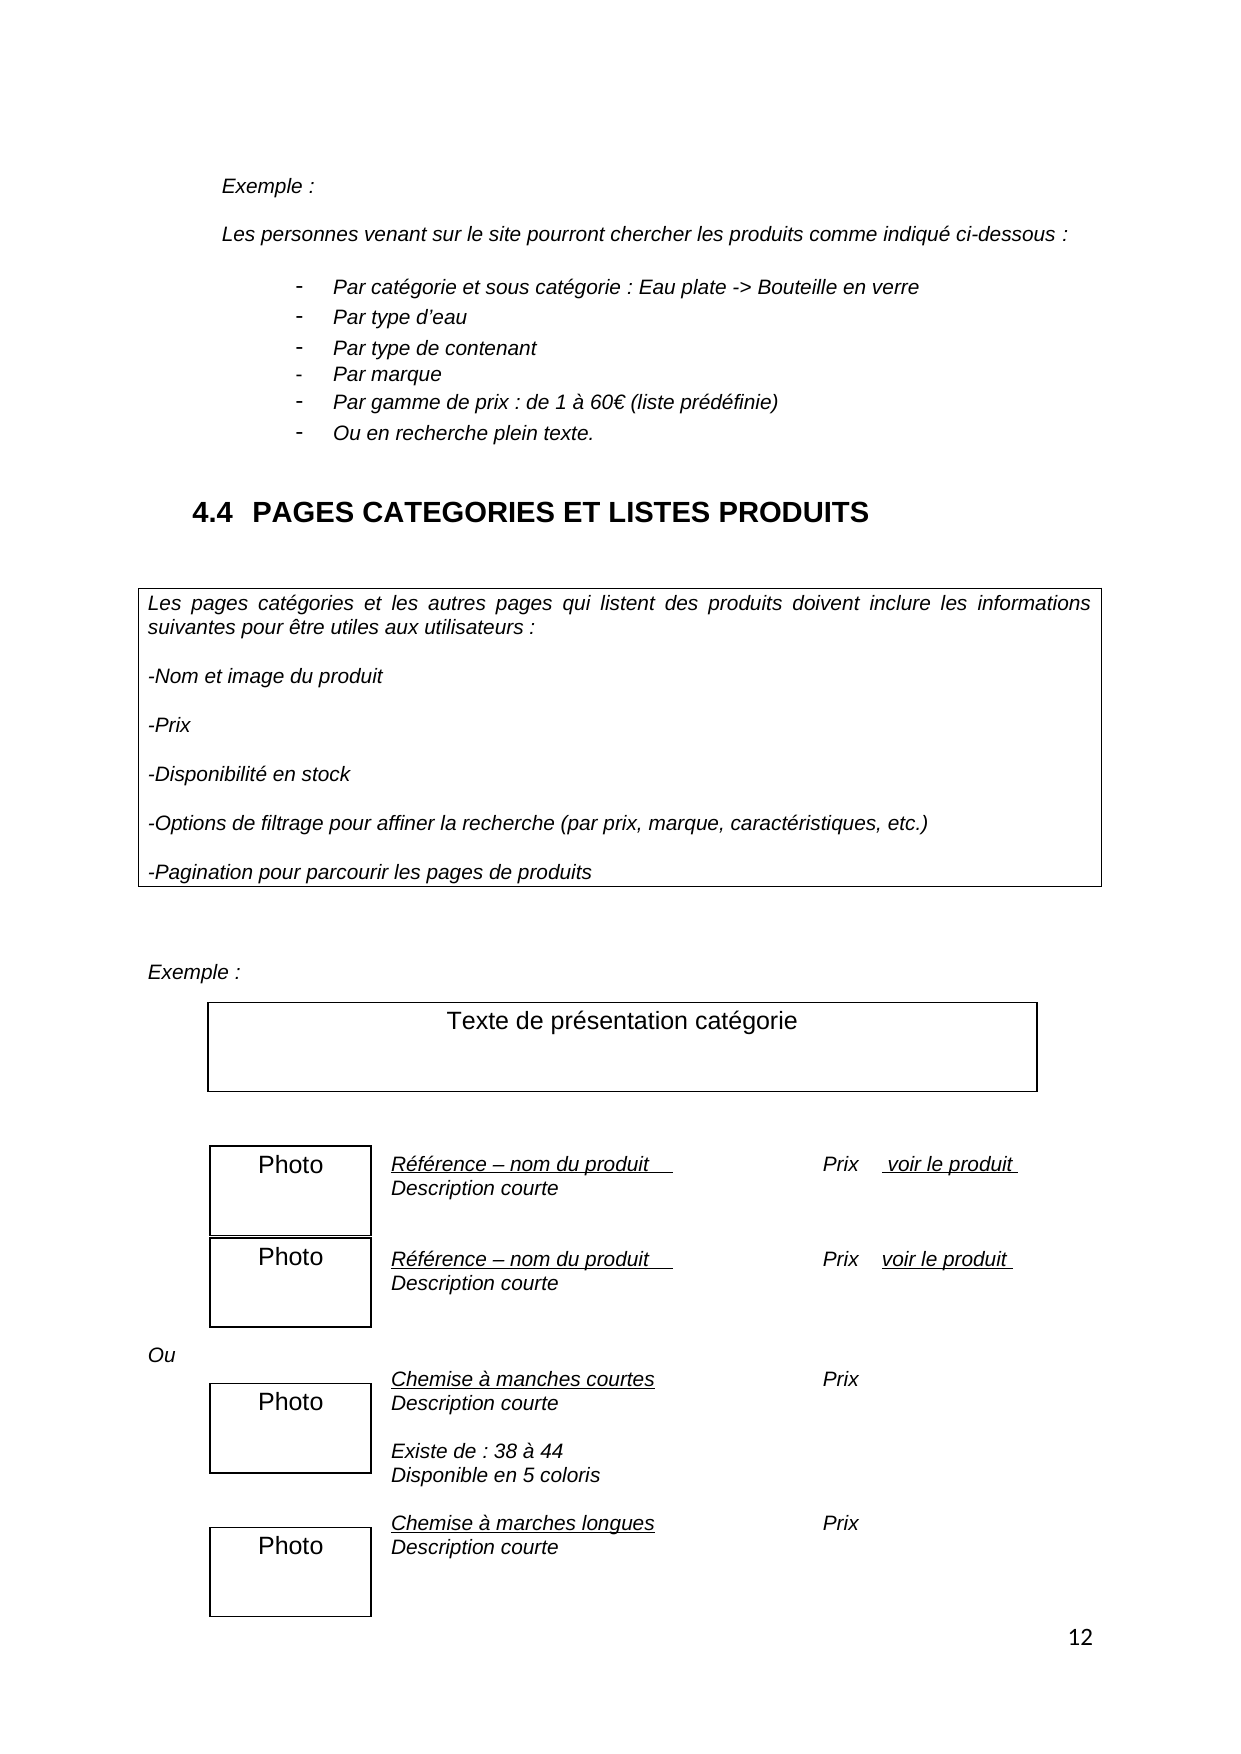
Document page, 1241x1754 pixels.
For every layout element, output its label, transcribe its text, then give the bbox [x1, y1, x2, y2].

text [148, 1175, 209, 1199]
text [148, 1439, 209, 1463]
list Ou en recherche plein texte. [295, 416, 1093, 446]
text Les personnes venant sur le site pourront chercher les produits comme indiqué ci-dessous : [222, 222, 1093, 246]
text Chemise à manches courtes Prix [148, 1367, 1093, 1391]
text Exemple : [148, 960, 1093, 984]
text [148, 1247, 209, 1271]
text Référence – nom du produit Prix voir le produit [372, 1151, 1093, 1175]
list Par type d’eau [295, 300, 1093, 331]
text -Pagination pour parcourir les pages de produits [139, 857, 1101, 886]
list Par catégorie et sous catégorie : Eau plate -> Bouteille en verre [295, 270, 1093, 300]
text Chemise à marches longues Prix [148, 1511, 1093, 1535]
text Les pages catégories et les autres pages qui listent des produits doivent inclure les informations suivantes pour être utiles aux utilisateurs : [139, 589, 1101, 639]
text -Options de filtrage pour affiner la recherche (par prix, marque, caractéristiques, etc.) [139, 808, 1101, 835]
list Par type de contenant [295, 331, 1093, 361]
text Référence – nom du produit Prix voir le produit [372, 1247, 1093, 1271]
list Par marque [295, 361, 1093, 385]
text -Disponibilité en stock [139, 759, 1101, 786]
list Par gamme de prix : de 1 à 60€ (liste prédéfinie) [295, 385, 1093, 416]
text [148, 1151, 209, 1175]
text Exemple : [222, 174, 1093, 198]
text [148, 1271, 209, 1295]
text Description courte [372, 1391, 1093, 1415]
text -Nom et image du produit [139, 661, 1101, 688]
text Description courte [372, 1535, 1093, 1559]
text [148, 1391, 209, 1415]
subtitle PAGES CATEGORIES ET LISTES PRODUITS [192, 495, 1093, 529]
text Ou [148, 1343, 1093, 1367]
text [148, 1535, 209, 1559]
text -Prix [139, 710, 1101, 737]
text Description courte [372, 1271, 1093, 1295]
text Disponible en 5 coloris [148, 1463, 1093, 1487]
text Existe de : 38 à 44 [372, 1439, 1093, 1463]
text Description courte [372, 1175, 1093, 1199]
